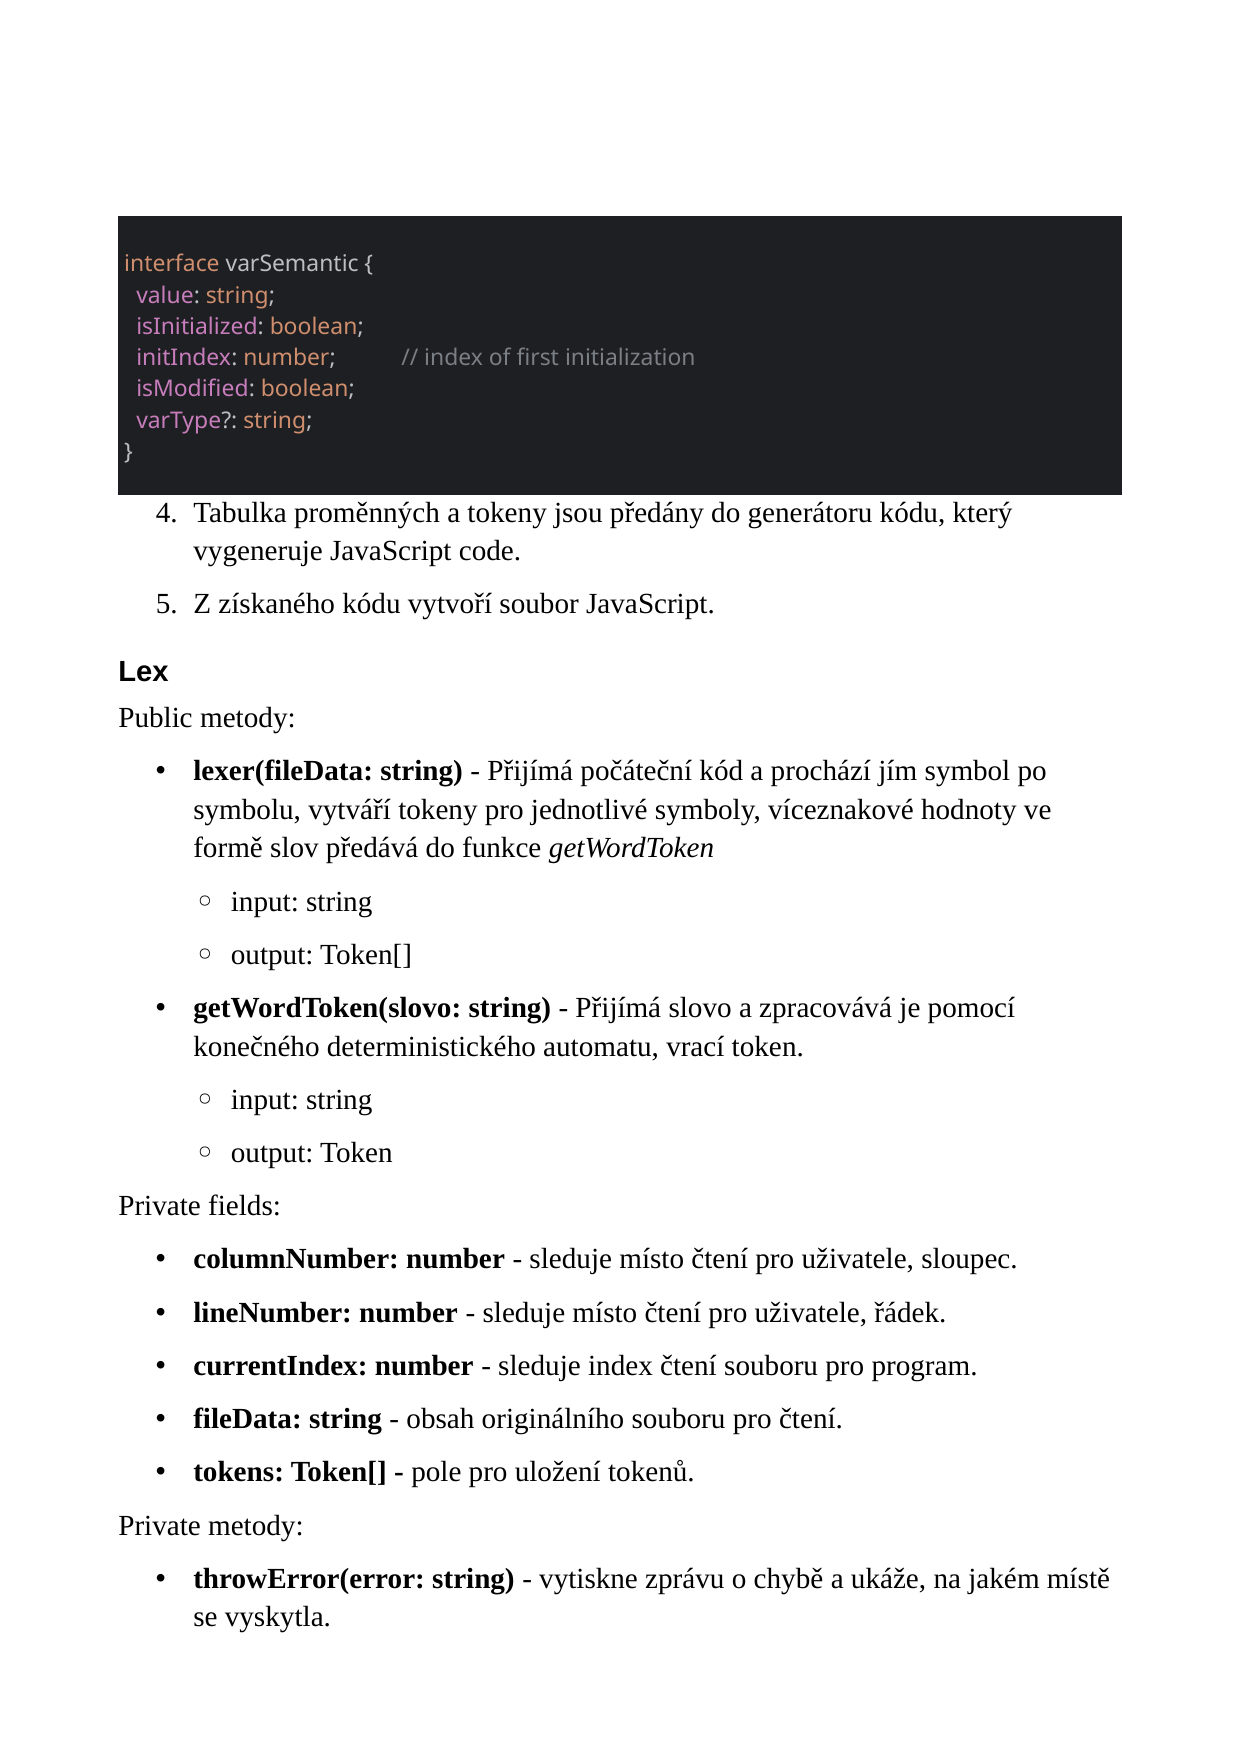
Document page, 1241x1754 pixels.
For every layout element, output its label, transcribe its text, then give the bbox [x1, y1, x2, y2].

text interface varSemantic { value: string; isInitialized: boolean; initIndex: number; // index of first initialization isModified: boolean; varType?: string; } [118, 247, 1122, 466]
list tokens: Token[] - pole pro uložení tokenů. [156, 1454, 1122, 1488]
list throwError(error: string) - vytiskne zprávu o chybě a ukáže, na jakém místě se vyskytla. [156, 1561, 1122, 1633]
list lineNumber: number - sleduje místo čtení pro uživatele, řádek. [156, 1295, 1122, 1328]
text Private fields: [118, 1188, 1122, 1222]
list fileData: string - obsah originálního souboru pro čtení. [156, 1401, 1122, 1435]
text Private metody: [118, 1508, 1122, 1541]
subtitle Lex [118, 654, 1122, 688]
list input: string [193, 1082, 1122, 1116]
list columnNumber: number - sleduje místo čtení pro uživatele, sloupec. [156, 1241, 1122, 1275]
list input: string [193, 884, 1122, 917]
text Public metody: [118, 700, 1122, 734]
list getWordToken(slovo: string) - Přijímá slovo a zpracovává je pomocí konečného deterministického automatu, vrací token. [156, 990, 1122, 1062]
list currentIndex: number - sleduje index čtení souboru pro program. [156, 1348, 1122, 1382]
list lexer(fileData: string) - Přijímá počáteční kód a prochází jím symbol po symbolu, vytváří tokeny pro jednotlivé symboly, víceznakové hodnoty ve formě slov předává do funkce getWordToken [156, 753, 1122, 864]
list Z získaného kódu vytvoří soubor JavaScript. [156, 586, 1122, 620]
list Tabulka proměnných a tokeny jsou předány do generátoru kódu, který vygeneruje JavaScript code. [156, 495, 1122, 567]
list output: Token [193, 1135, 1122, 1169]
list output: Token[] [193, 937, 1122, 971]
